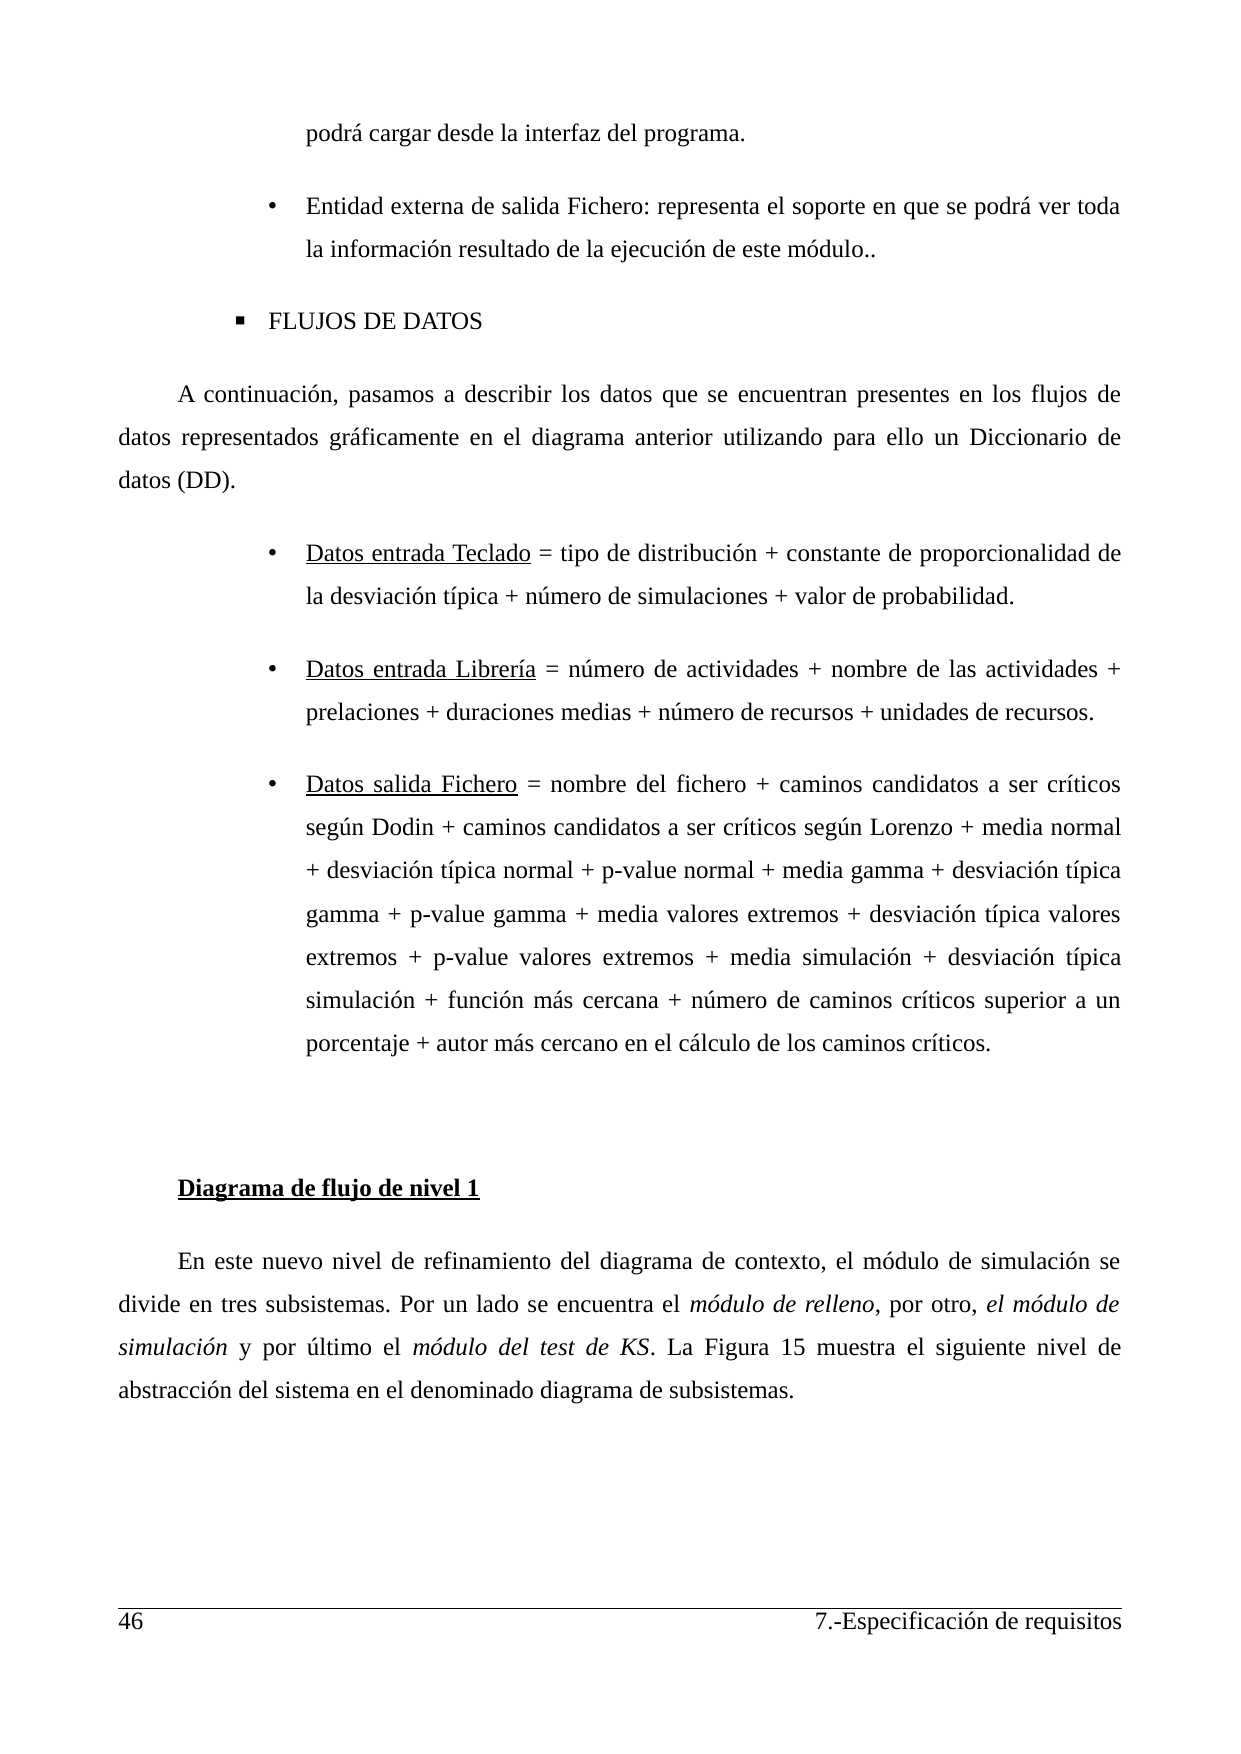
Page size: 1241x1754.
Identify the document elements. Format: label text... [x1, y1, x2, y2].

list FLUJOS DE DATOS [231, 306, 1122, 335]
list Datos entrada Teclado = tipo de distribución + constante de proporcionalidad de la desviación típica + número de simulaciones + valor de probabilidad. [268, 538, 1122, 610]
list podrá cargar desde la interfaz del programa. [268, 118, 1122, 147]
list Entidad externa de salida Fichero: representa el soporte en que se podrá ver toda la información resultado de la ejecución de este módulo.. [268, 191, 1122, 263]
text Diagrama de flujo de nivel 1 [118, 1173, 1122, 1202]
list Datos entrada Librería = número de actividades + nombre de las actividades + prelaciones + duraciones medias + número de recursos + unidades de recursos. [268, 654, 1122, 726]
text A continuación, pasamos a describir los datos que se encuentran presentes en los flujos de datos representados gráficamente en el diagrama anterior utilizando para ello un Diccionario de datos (DD). [118, 379, 1122, 494]
text En este nuevo nivel de refinamiento del diagrama de contexto, el módulo de simulación se divide en tres subsistemas. Por un lado se encuentra el módulo de relleno, por otro, el módulo de simulación y por último el módulo del test de KS. La Figura 15 muestra el siguiente nivel de abstracción del sistema en el denominado diagrama de subsistemas. [118, 1246, 1122, 1404]
list Datos salida Fichero = nombre del fichero + caminos candidatos a ser críticos según Dodin + caminos candidatos a ser críticos según Lorenzo + media normal + desviación típica normal + p-value normal + media gamma + desviación típica gamma + p-value gamma + media valores extremos + desviación típica valores extremos + p-value valores extremos + media simulación + desviación típica simulación + función más cercana + número de caminos críticos superior a un porcentaje + autor más cercano en el cálculo de los caminos críticos. [268, 769, 1122, 1057]
